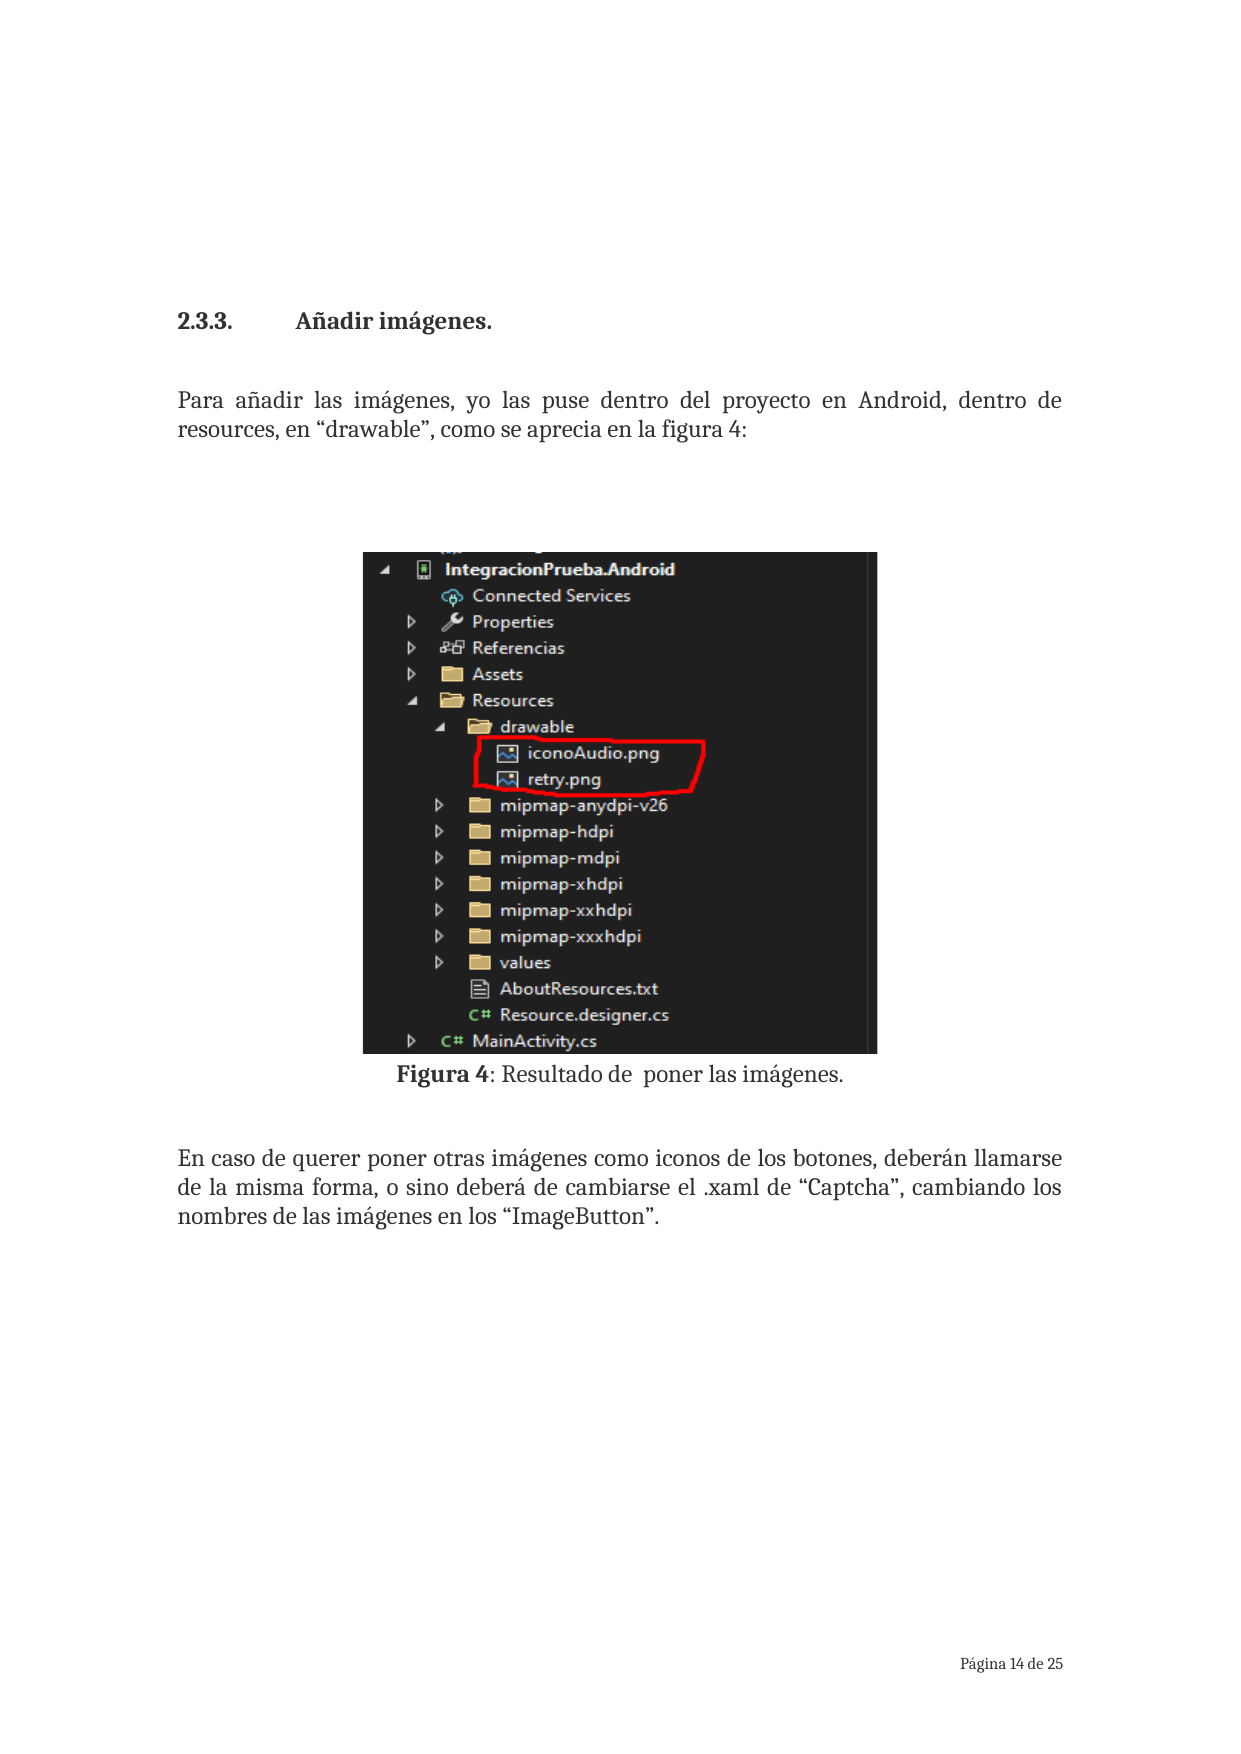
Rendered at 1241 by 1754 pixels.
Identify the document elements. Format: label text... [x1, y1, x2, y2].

text Para añadir las imágenes, yo las puse dentro del proyecto en Android, dentro de resources, en “drawable”, como se aprecia en la figura 4: [177, 386, 1063, 443]
table_header Figura 4: Resultado de poner las imágenes. [177, 547, 1063, 1119]
subtitle Añadir imágenes. [177, 307, 1063, 336]
picture [362, 552, 878, 1054]
text En caso de querer poner otras imágenes como iconos de los botones, deberán llamarse de la misma forma, o sino deberá de cambiarse el .xaml de “Captcha”, cambiando los nombres de las imágenes en los “ImageButton”. [177, 1144, 1063, 1231]
